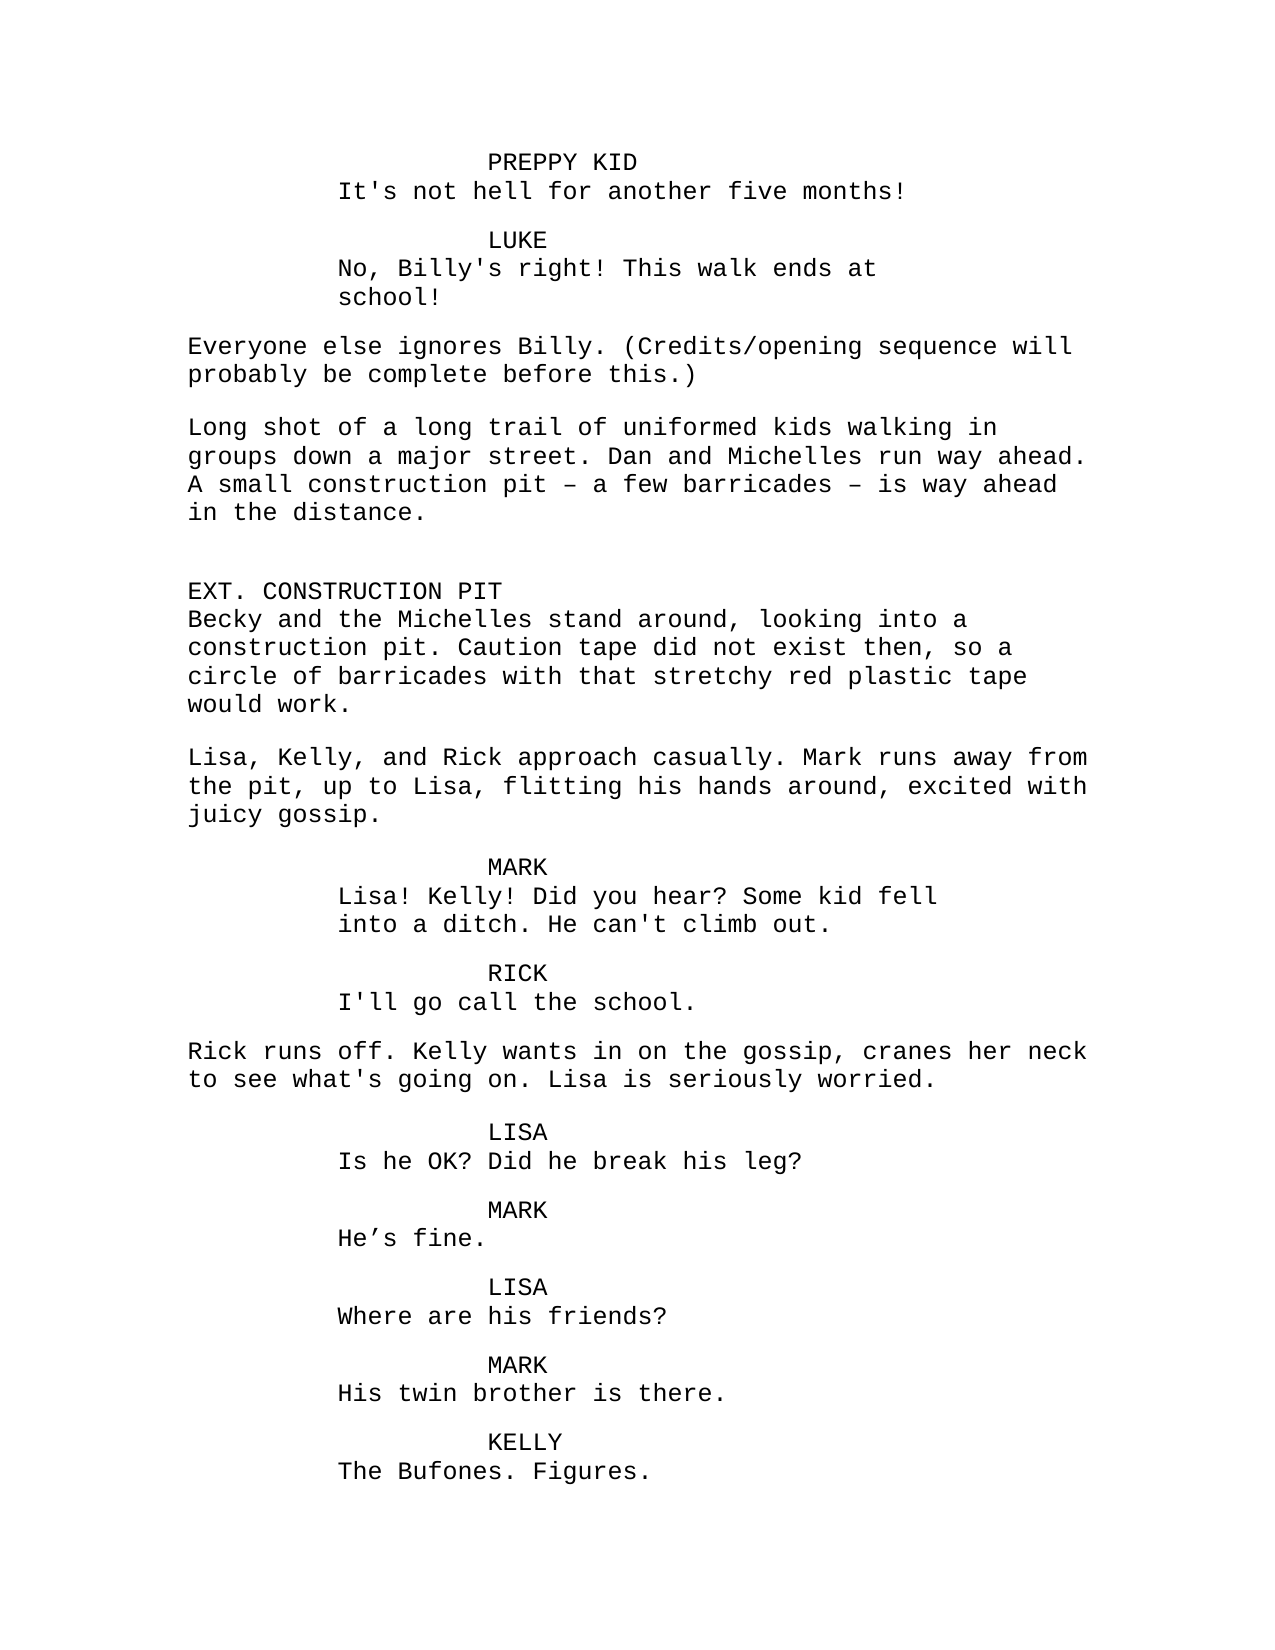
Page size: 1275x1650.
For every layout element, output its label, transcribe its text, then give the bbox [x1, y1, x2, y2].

text LISA [187, 1120, 1087, 1148]
text His twin brother is there. [337, 1381, 937, 1409]
text It's not hell for another five months! [337, 178, 937, 207]
text KELLY [187, 1430, 1087, 1458]
text Becky and the Michelles stand around, looking into a construction pit. Caution tape did not exist then, so a circle of barricades with that stretchy red plastic tape would work. [187, 607, 1087, 720]
subtitle EXT. CONSTRUCTION PIT [187, 578, 1087, 607]
text LUKE [187, 227, 1087, 256]
text Everyone else ignores Billy. (Credits/opening sequence will probably be complete before this.) [187, 333, 1087, 390]
text Long shot of a long trail of uniformed kids walking in groups down a major street. Dan and Michelles run way ahead. A small construction pit – a few barricades – is way ahead in the distance. [187, 415, 1087, 528]
text Lisa! Kelly! Did you hear? Some kid fell into a ditch. He can't climb out. [337, 883, 937, 940]
text Where are his friends? [337, 1303, 937, 1332]
text No, Billy's right! This walk ends at school! [337, 256, 937, 312]
text MARK [187, 855, 1087, 883]
text Lisa, Kelly, and Rick approach casually. Mark runs away from the pit, up to Lisa, flitting his hands around, excited with juicy gossip. [187, 745, 1087, 830]
text PREPPY KID [187, 150, 1087, 178]
text The Bufones. Figures. [337, 1458, 937, 1487]
text LISA [187, 1275, 1087, 1303]
text I'll go call the school. [337, 989, 937, 1017]
text MARK [187, 1352, 1087, 1381]
text Is he OK? Did he break his leg? [337, 1148, 937, 1177]
text MARK [187, 1197, 1087, 1226]
text He’s fine. [337, 1226, 937, 1254]
text Rick runs off. Kelly wants in on the gossip, cranes her neck to see what's going on. Lisa is seriously worried. [187, 1038, 1087, 1095]
text RICK [187, 961, 1087, 989]
